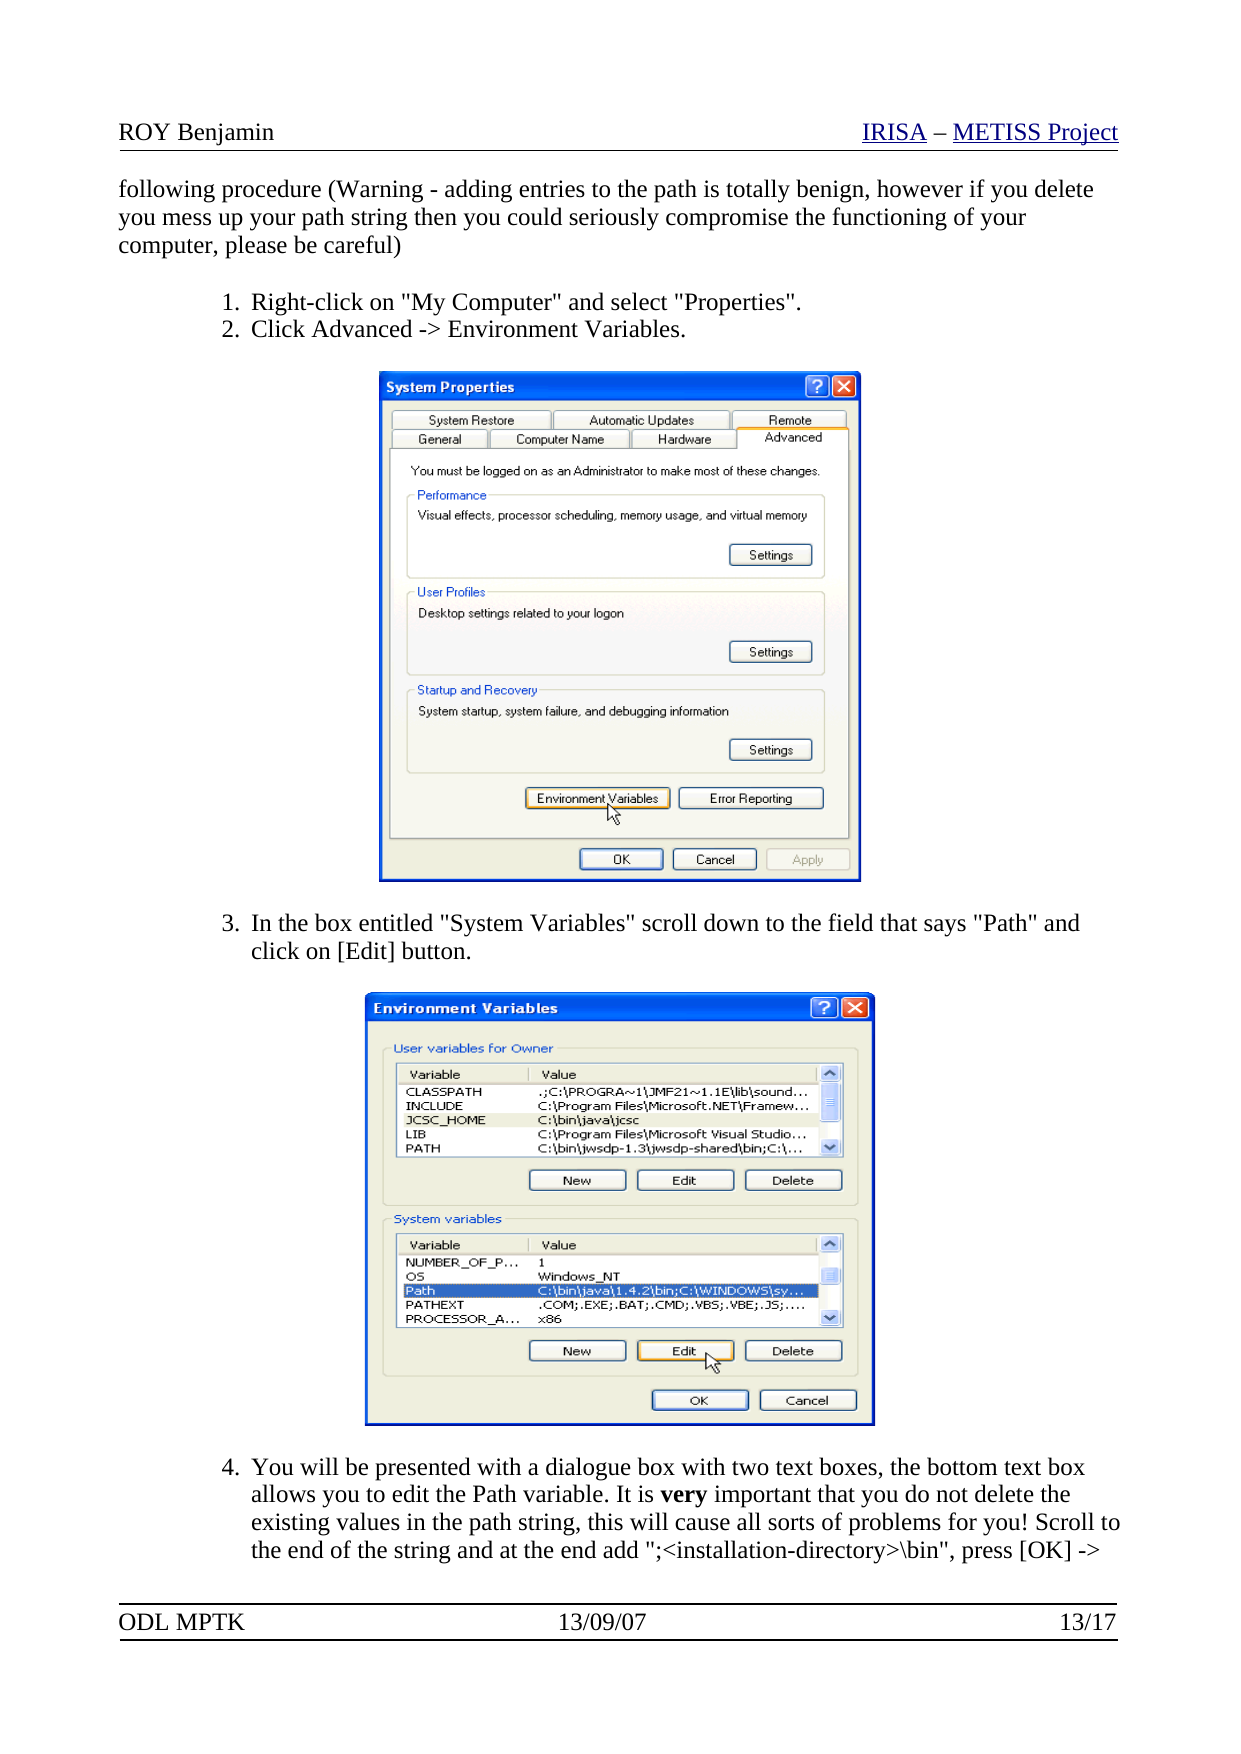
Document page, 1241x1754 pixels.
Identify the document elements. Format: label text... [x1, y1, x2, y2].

list Click Advanced -> Environment Variables. [221, 316, 1122, 343]
picture [379, 371, 862, 882]
picture [364, 992, 876, 1426]
list In the box entitled "System Variables" scroll down to the field that says "Path" and click on [Edit] button. [221, 909, 1122, 965]
list You will be presented with a dialogue box with two text boxes, the bottom text box allows you to edit the Path variable. It is very important that you do not delete the existing values in the path string, this will cause all sorts of problems for you! Scroll to the end of the string and at the end add ";<installation-directory>\bin", press [OK] -> [221, 1453, 1122, 1564]
list Right-click on "My Computer" and select "Properties". [221, 288, 1122, 316]
subtitle following procedure (Warning - adding entries to the path is totally benign, however if you delete you mess up your path string then you could seriously compromise the functioning of your computer, please be careful) [118, 175, 1122, 258]
